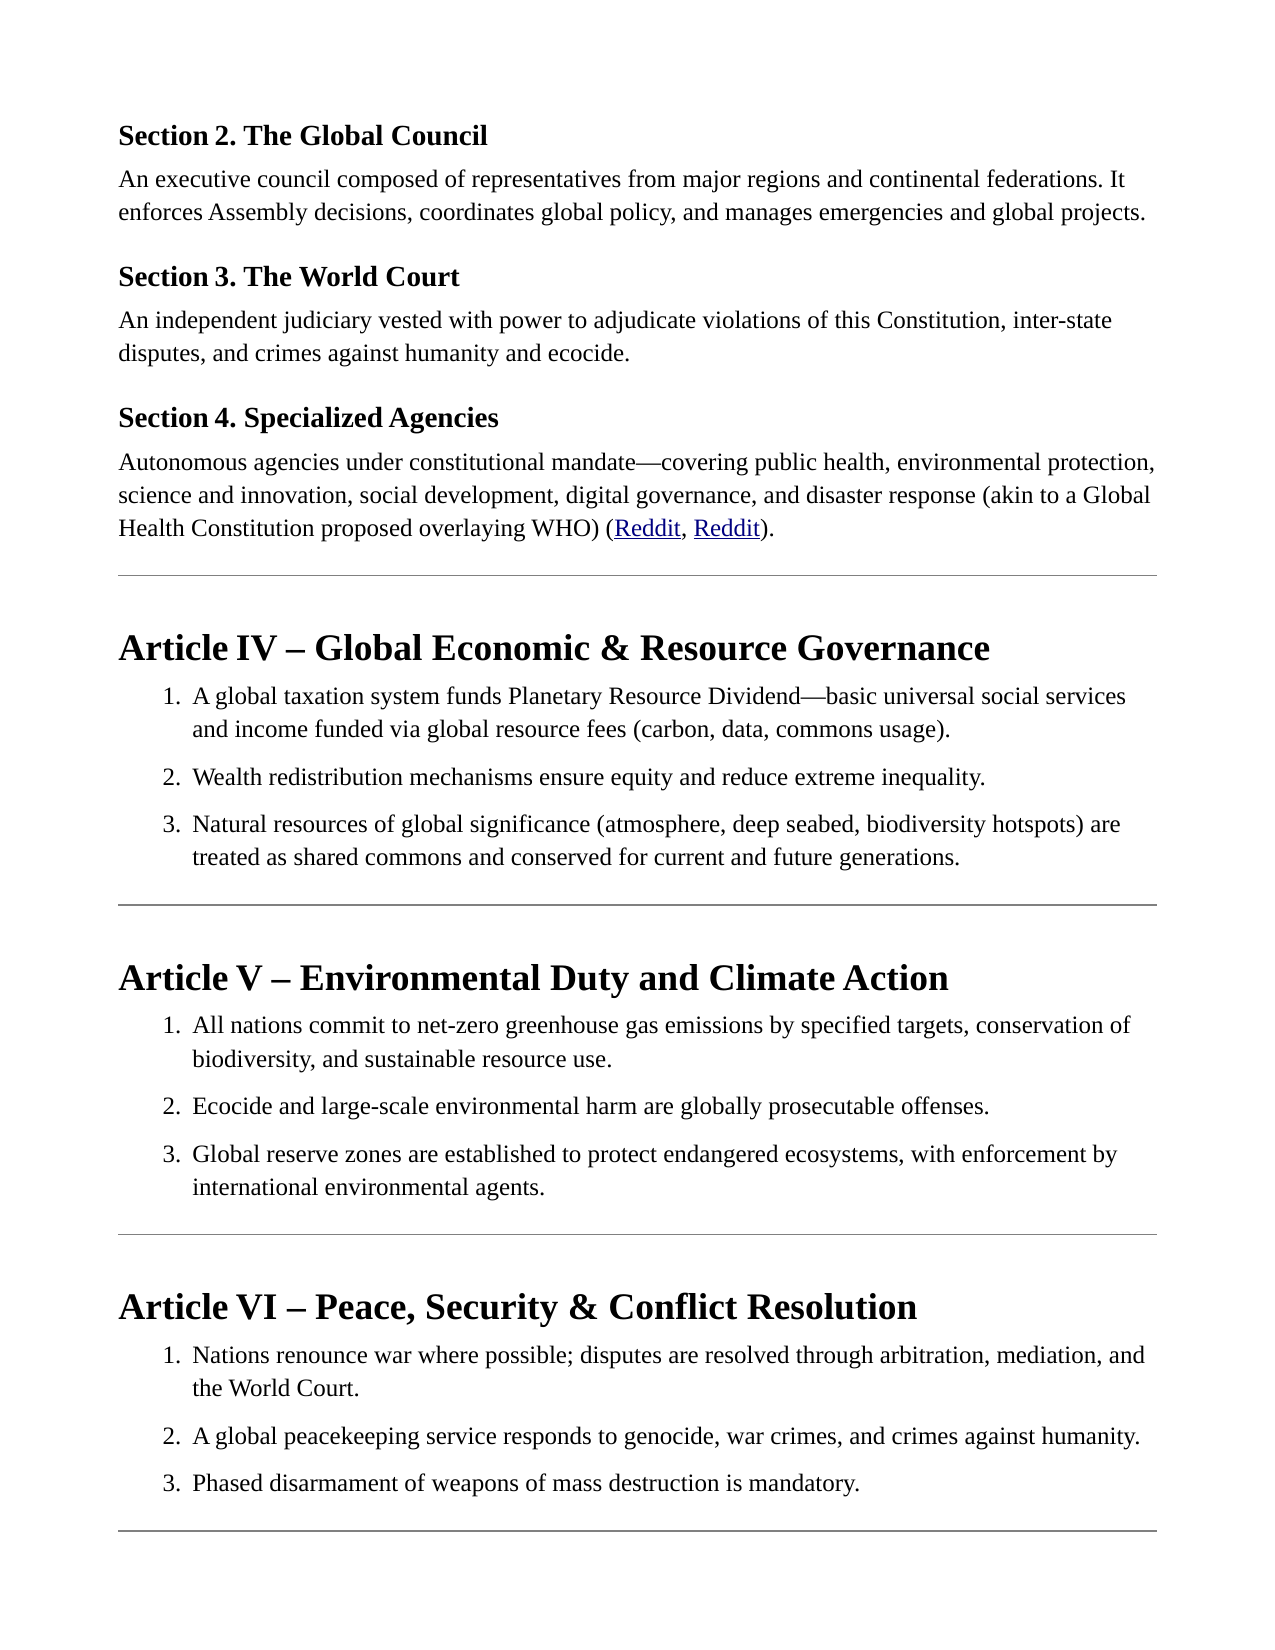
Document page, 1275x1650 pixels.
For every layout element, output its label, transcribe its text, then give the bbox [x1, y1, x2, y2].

list A global peacekeeping service responds to genocide, war crimes, and crimes against humanity. [162, 1421, 1157, 1449]
subtitle Article VI – Peace, Security & Conflict Resolution [118, 1284, 1157, 1328]
subtitle Section 4. Specialized Agencies [118, 401, 1157, 434]
list Ecocide and large-scale environmental harm are globally prosecutable offenses. [162, 1091, 1157, 1120]
text An independent judiciary vested with power to adjudicate violations of this Constitution, inter-state disputes, and crimes against humanity and ecocide. [118, 305, 1157, 367]
list Wealth redistribution mechanisms ensure equity and reduce extreme inequality. [162, 762, 1157, 790]
list Natural resources of global significance (atmosphere, deep seabed, biodiversity hotspots) are treated as shared commons and conserved for current and future generations. [162, 809, 1157, 871]
subtitle Article V – Environmental Duty and Climate Action [118, 955, 1157, 998]
text Autonomous agencies under constitutional mandate—covering public health, environmental protection, science and innovation, social development, digital governance, and disaster response (akin to a Global Health Constitution proposed overlaying WHO) (Reddit, Reddit). [118, 447, 1157, 541]
subtitle Section 3. The World Court [118, 259, 1157, 293]
subtitle Article IV – Global Economic & Resource Governance [118, 625, 1157, 668]
list Nations renounce war where possible; disputes are resolved through arbitration, mediation, and the World Court. [162, 1340, 1157, 1402]
list A global taxation system funds Planetary Resource Dividend—basic universal social services and income funded via global resource fees (carbon, data, commons usage). [162, 681, 1157, 743]
subtitle Section 2. The Global Council [118, 118, 1157, 152]
list All nations commit to net-zero greenhouse gas emissions by specified targets, conservation of biodiversity, and sustainable resource use. [162, 1011, 1157, 1072]
text An executive council composed of representatives from major regions and continental federations. It enforces Assembly decisions, coordinates global policy, and manages emergencies and global projects. [118, 164, 1157, 226]
list Global reserve zones are established to protect endangered ecosystems, with enforcement by international environmental agents. [162, 1139, 1157, 1201]
list Phased disarmament of weapons of mass destruction is mandatory. [162, 1468, 1157, 1497]
